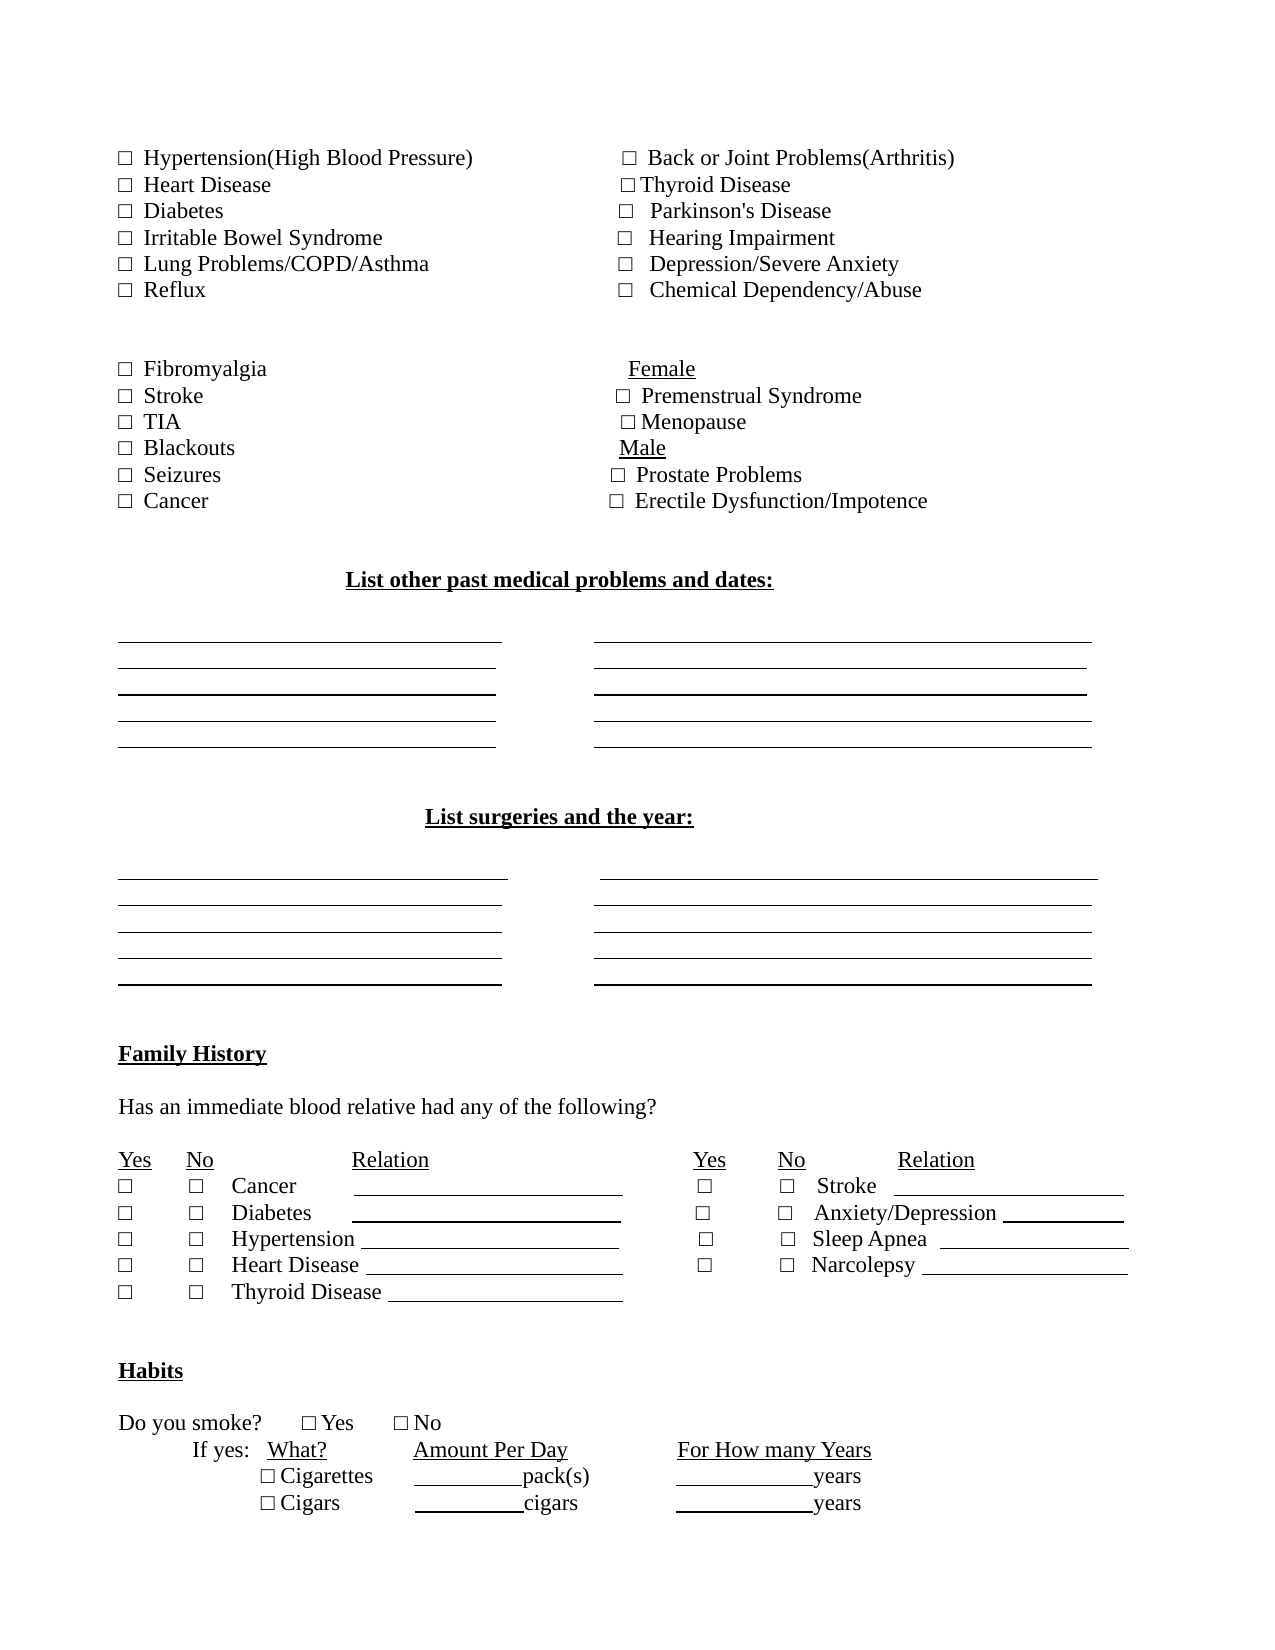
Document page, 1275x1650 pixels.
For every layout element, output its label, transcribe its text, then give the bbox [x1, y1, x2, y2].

text Yes No Relation Yes No Relation [118, 1146, 1157, 1172]
text □ TIA □ Menopause [118, 408, 1157, 434]
text Has an immediate blood relative had any of the following? [118, 1093, 1157, 1119]
text □ Cancer □ Erectile Dysfunction/Impotence [118, 487, 1157, 513]
text List other past medical problems and dates: [118, 566, 1157, 592]
text □ Reflux □ Chemical Dependency/Abuse [118, 276, 1157, 303]
text Do you smoke? □ Yes □ No [118, 1409, 1157, 1436]
text □ Fibromyalgia Female [118, 355, 1157, 382]
text □ □ Heart Disease □ □ Narcolepsy [118, 1251, 1157, 1278]
text □ Seizures □ Prostate Problems [118, 461, 1157, 487]
text □ □ Diabetes □ □ Anxiety/Depression [118, 1199, 1157, 1225]
text □ Irritable Bowel Syndrome □ Hearing Impairment [118, 223, 1157, 250]
text If yes: What? Amount Per Day For How many Years [118, 1436, 1157, 1462]
text □ Blackouts Male [118, 434, 1157, 461]
text □ Heart Disease □ Thyroid Disease [118, 171, 1157, 197]
text List surgeries and the year: [118, 803, 1157, 830]
text □ □ Thyroid Disease [118, 1278, 1157, 1304]
text □ Diabetes □ Parkinson's Disease [118, 197, 1157, 223]
text Habits [118, 1357, 1157, 1383]
text □ Lung Problems/COPD/Asthma □ Depression/Severe Anxiety [118, 250, 1157, 276]
text □ Hypertension(High Blood Pressure) □ Back or Joint Problems(Arthritis) [118, 144, 1157, 171]
text Family History [118, 1041, 1157, 1067]
text □ □ Hypertension □ □ Sleep Apnea [118, 1225, 1157, 1251]
text □ Stroke □ Premenstrual Syndrome [118, 382, 1157, 408]
text □ Cigarettes pack(s) years [118, 1462, 1157, 1488]
text □ □ Cancer □ □ Stroke [118, 1172, 1157, 1199]
text □ Cigars cigars years [118, 1488, 1157, 1515]
